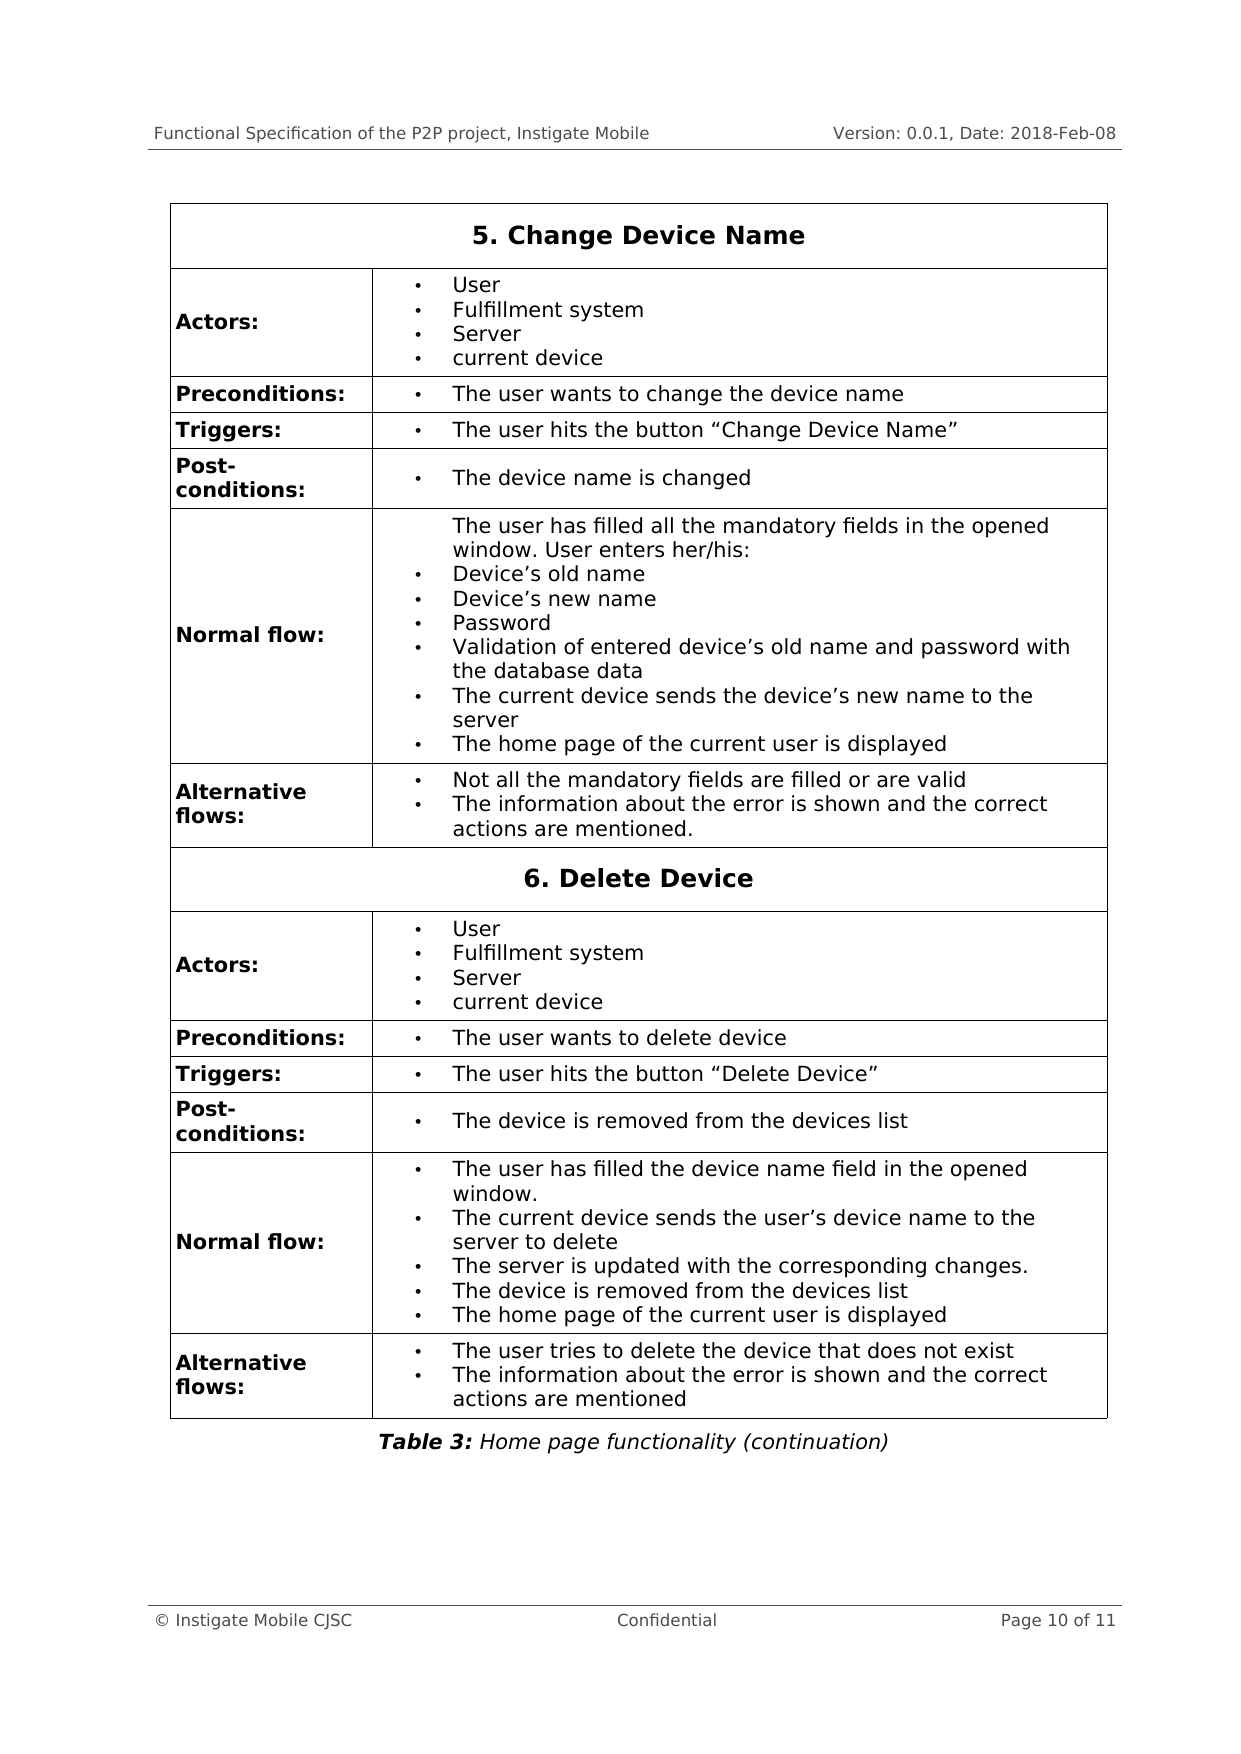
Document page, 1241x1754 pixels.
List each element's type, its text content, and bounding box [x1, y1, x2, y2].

table_cell The user hits the button “Delete Device” [373, 1057, 1107, 1092]
table_cell Post-conditions: [171, 449, 372, 508]
table_cell The device name is changed [373, 449, 1107, 508]
table_cell The user hits the button “Change Device Name” [373, 413, 1107, 448]
table_cell Preconditions: [171, 377, 372, 412]
table_cell Triggers: [171, 413, 372, 448]
table_cell User Fulfillment system Server current device [373, 912, 1107, 1020]
table_cell The user tries to delete the device that does not exist The information about the error is shown and the correct actions are mentioned [373, 1334, 1107, 1417]
text Table 3: Home page functionality (continuation) [148, 1430, 1122, 1454]
table_cell Actors: [171, 912, 372, 1020]
table_cell The device is removed from the devices list [373, 1093, 1107, 1152]
table_cell Alternative flows: [171, 1334, 372, 1417]
table_header 5. Change Device Name [171, 204, 1107, 268]
table_cell Post-conditions: [171, 1093, 372, 1152]
table_cell The user wants to delete device [373, 1021, 1107, 1056]
table_cell Normal flow: [171, 509, 372, 762]
table_cell Not all the mandatory fields are filled or are valid The information about the error is shown and the correct actions are mentioned. [373, 764, 1107, 847]
table_cell Normal flow: [171, 1153, 372, 1333]
table_cell Actors: [171, 269, 372, 376]
table_cell The user has filled the device name field in the opened window. The current device sends the user’s device name to the server to delete The server is updated with the corresponding changes. The device is removed from the devices list The home page of the current user is displayed [373, 1153, 1107, 1333]
table_cell The user wants to change the device name [373, 377, 1107, 412]
table_cell The user has filled all the mandatory fields in the opened window. User enters her/his: Device’s old name Device’s new name Password Validation of entered device’s old name and password with the database data The current device sends the device’s new name to the server The home page of the current user is displayed [373, 509, 1107, 762]
table_cell Preconditions: [171, 1021, 372, 1056]
table_cell Alternative flows: [171, 764, 372, 847]
table_cell Triggers: [171, 1057, 372, 1092]
table_cell User Fulfillment system Server current device [373, 269, 1107, 376]
table_cell 6. Delete Device [171, 848, 1107, 911]
